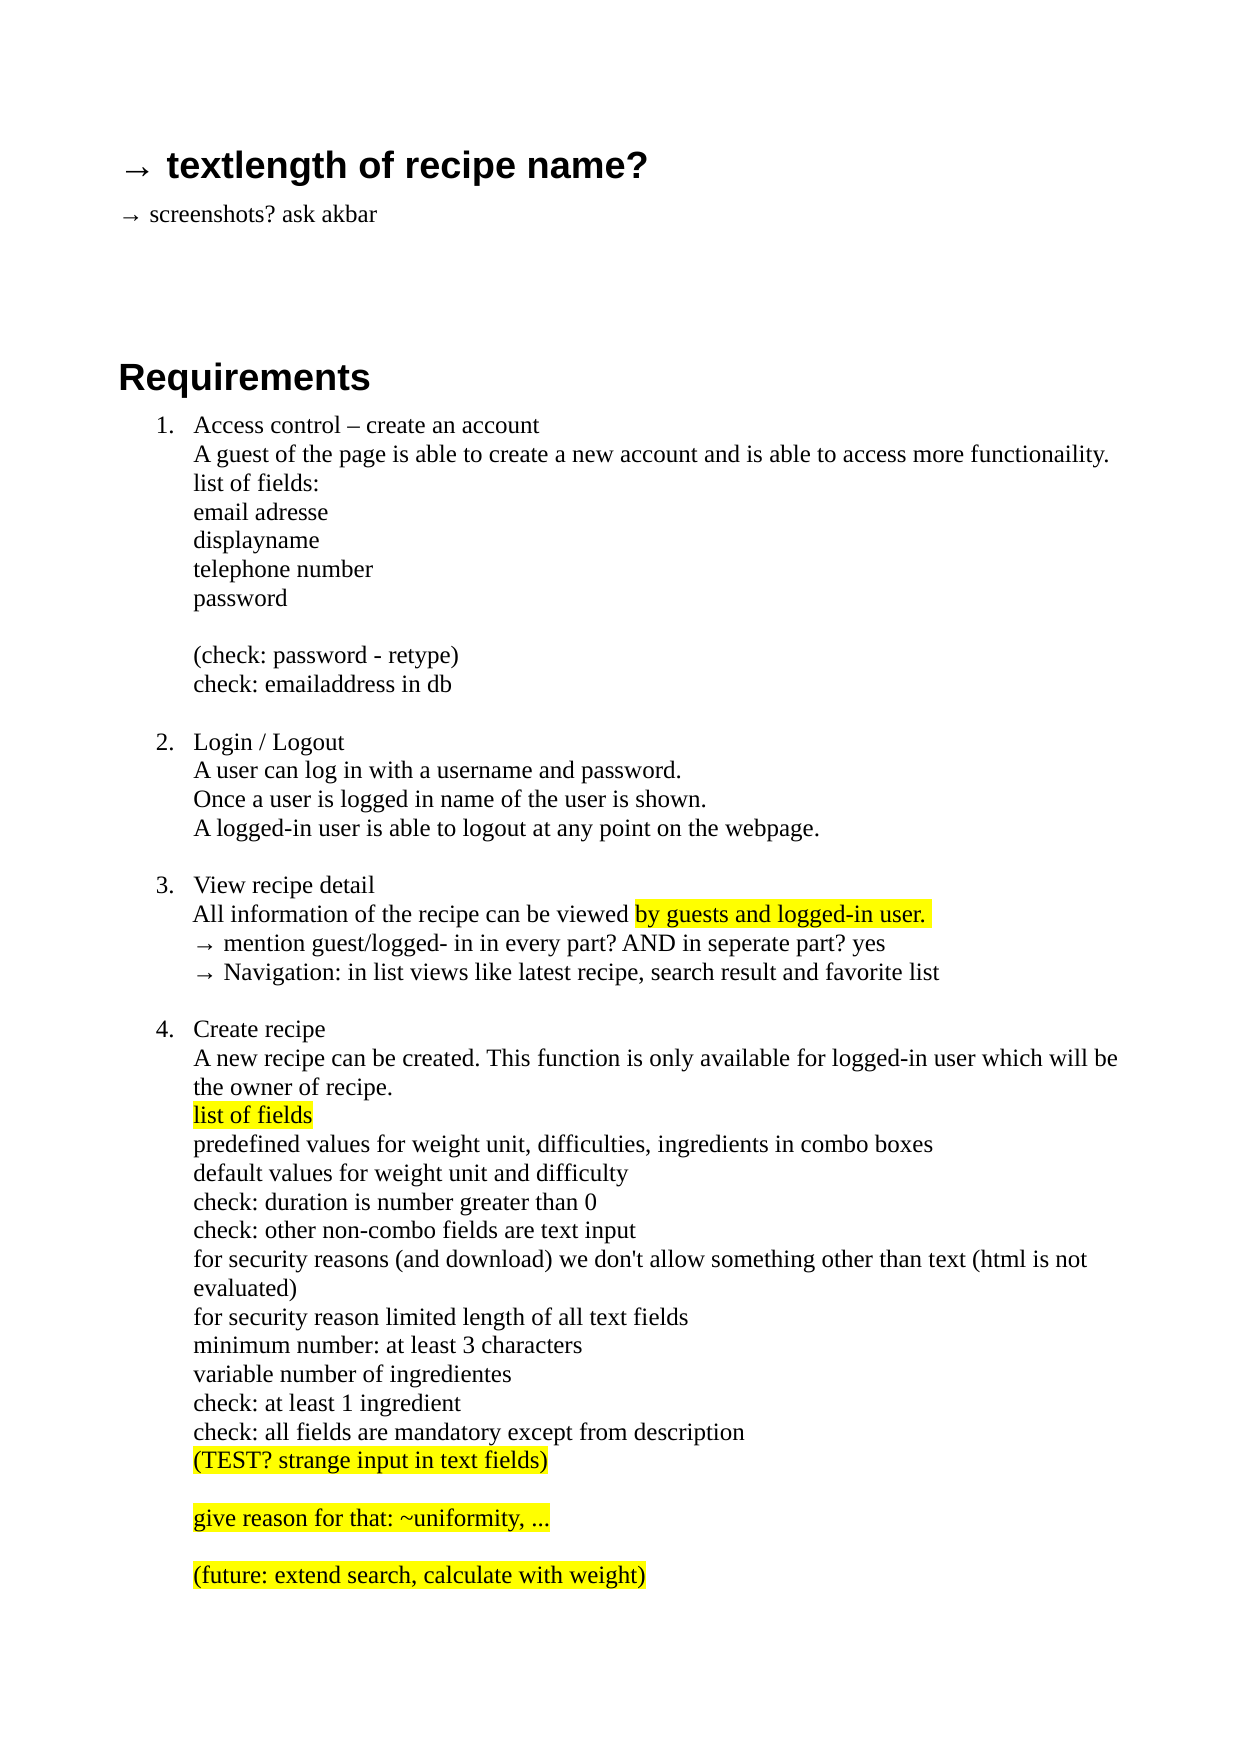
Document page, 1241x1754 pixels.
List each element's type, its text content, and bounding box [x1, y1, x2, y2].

list (future: extend search, calculate with weight) [156, 1561, 1122, 1589]
list A logged-in user is able to logout at any point on the webpage. [156, 813, 1122, 842]
list password [156, 583, 1122, 612]
list give reason for that: ~uniformity, ... [156, 1503, 1122, 1532]
list Login / Logout [156, 727, 1122, 756]
list default values for weight unit and difficulty [156, 1158, 1122, 1187]
list email adresse [156, 497, 1122, 526]
text → mention guest/logged- in in every part? AND in seperate part? yes [118, 928, 1122, 957]
list A guest of the page is able to create a new account and is able to access more functionaility. [156, 439, 1122, 468]
list check: emailaddress in db [156, 669, 1122, 698]
list A user can log in with a username and password. [156, 756, 1122, 784]
list View recipe detail [156, 871, 1122, 899]
text All information of the recipe can be viewed by guests and logged-in user. [118, 899, 1122, 928]
list Access control – create an account [156, 411, 1122, 439]
list list of fields: [156, 468, 1122, 497]
list displayname [156, 526, 1122, 554]
list predefined values for weight unit, difficulties, ingredients in combo boxes [156, 1129, 1122, 1158]
list check: all fields are mandatory except from description [156, 1417, 1122, 1446]
text → screenshots? ask akbar [118, 199, 1122, 228]
subtitle → textlength of recipe name? [118, 143, 1122, 187]
list variable number of ingredientes [156, 1359, 1122, 1388]
list minimum number: at least 3 characters [156, 1331, 1122, 1359]
subtitle Requirements [118, 354, 1122, 398]
list check: other non-combo fields are text input [156, 1216, 1122, 1244]
list list of fields [156, 1101, 1122, 1129]
list for security reason limited length of all text fields [156, 1302, 1122, 1331]
list check: duration is number greater than 0 [156, 1187, 1122, 1216]
list telephone number [156, 554, 1122, 583]
list Once a user is logged in name of the user is shown. [156, 784, 1122, 813]
list (check: password - retype) [156, 641, 1122, 669]
list Create recipe [156, 1014, 1122, 1043]
list A new recipe can be created. This function is only available for logged-in user which will be the owner of recipe. [156, 1043, 1122, 1101]
list (TEST? strange input in text fields) [156, 1446, 1122, 1474]
list check: at least 1 ingredient [156, 1388, 1122, 1417]
list for security reasons (and download) we don't allow something other than text (html is not evaluated) [156, 1244, 1122, 1302]
text → Navigation: in list views like latest recipe, search result and favorite list [118, 957, 1122, 986]
